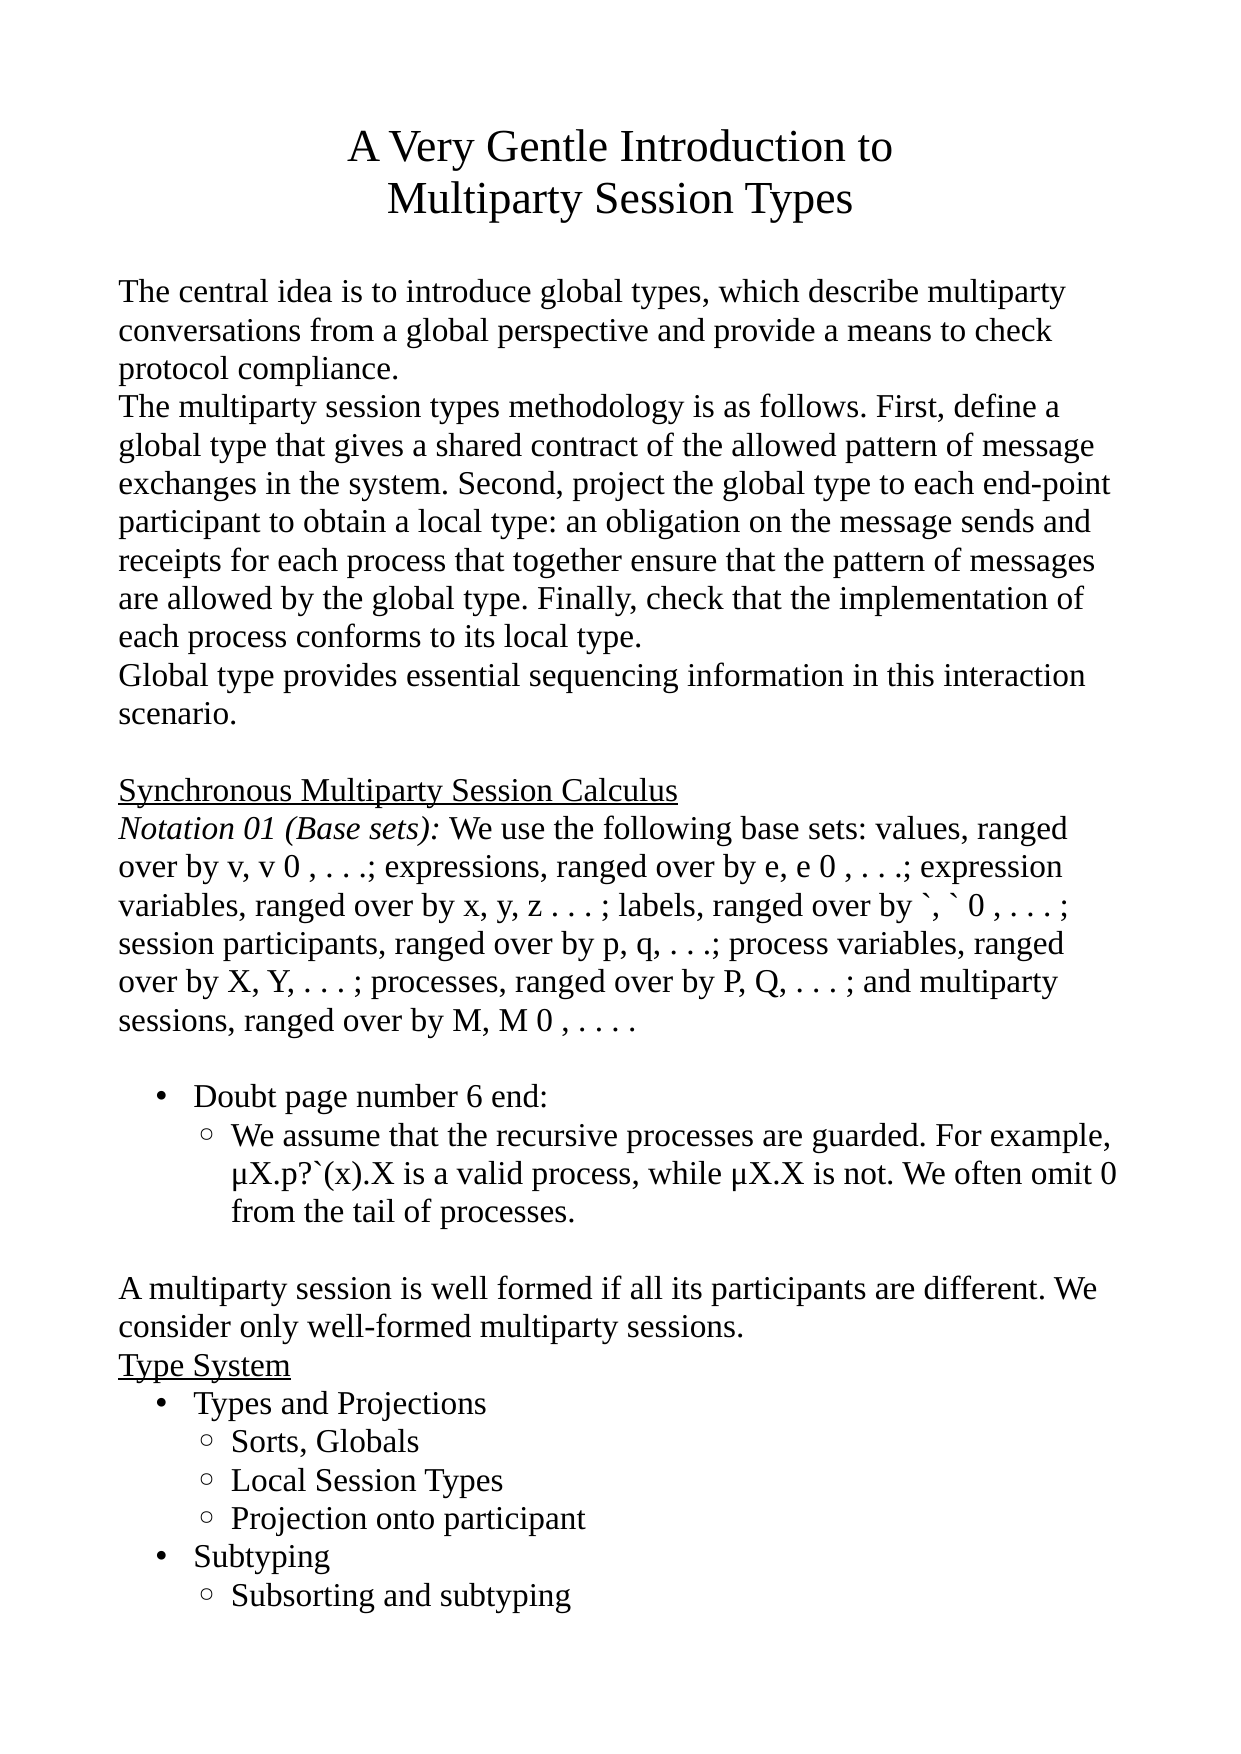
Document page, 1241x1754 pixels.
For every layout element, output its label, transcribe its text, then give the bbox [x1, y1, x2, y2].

text Notation 01 (Base sets): We use the following base sets: values, ranged over by v, v 0 , . . .; expressions, ranged over by e, e 0 , . . .; expression variables, ranged over by x, y, z . . . ; labels, ranged over by `, ` 0 , . . . ; session participants, ranged over by p, q, . . .; process variables, ranged over by X, Y, . . . ; processes, ranged over by P, Q, . . . ; and multiparty sessions, ranged over by M, M 0 , . . . . [118, 808, 1122, 1038]
list We assume that the recursive processes are guarded. For example, μX.p?`(x).X is a valid process, while μX.X is not. We often omit 0 from the tail of processes. [193, 1115, 1122, 1230]
list Sorts, Globals [193, 1421, 1122, 1460]
list Types and Projections [156, 1383, 1122, 1421]
text Synchronous Multiparty Session Calculus [118, 770, 1122, 808]
list Subsorting and subtyping [193, 1575, 1122, 1613]
list Projection onto participant [193, 1498, 1122, 1536]
text A Very Gentle Introduction to [118, 118, 1122, 171]
list Doubt page number 6 end: [156, 1076, 1122, 1115]
text The multiparty session types methodology is as follows. First, define a global type that gives a shared contract of the allowed pattern of message exchanges in the system. Second, project the global type to each end-point participant to obtain a local type: an obligation on the message sends and receipts for each process that together ensure that the pattern of messages are allowed by the global type. Finally, check that the implementation of each process conforms to its local type. [118, 386, 1122, 655]
list Local Session Types [193, 1460, 1122, 1498]
text Global type provides essential sequencing information in this interaction scenario. [118, 655, 1122, 731]
text Type System [118, 1345, 1122, 1383]
text A multiparty session is well formed if all its participants are different. We consider only well-formed multiparty sessions. [118, 1268, 1122, 1345]
text The central idea is to introduce global types, which describe multiparty conversations from a global perspective and provide a means to check protocol compliance. [118, 271, 1122, 386]
text Multiparty Session Types [118, 171, 1122, 223]
list Subtyping [156, 1536, 1122, 1575]
